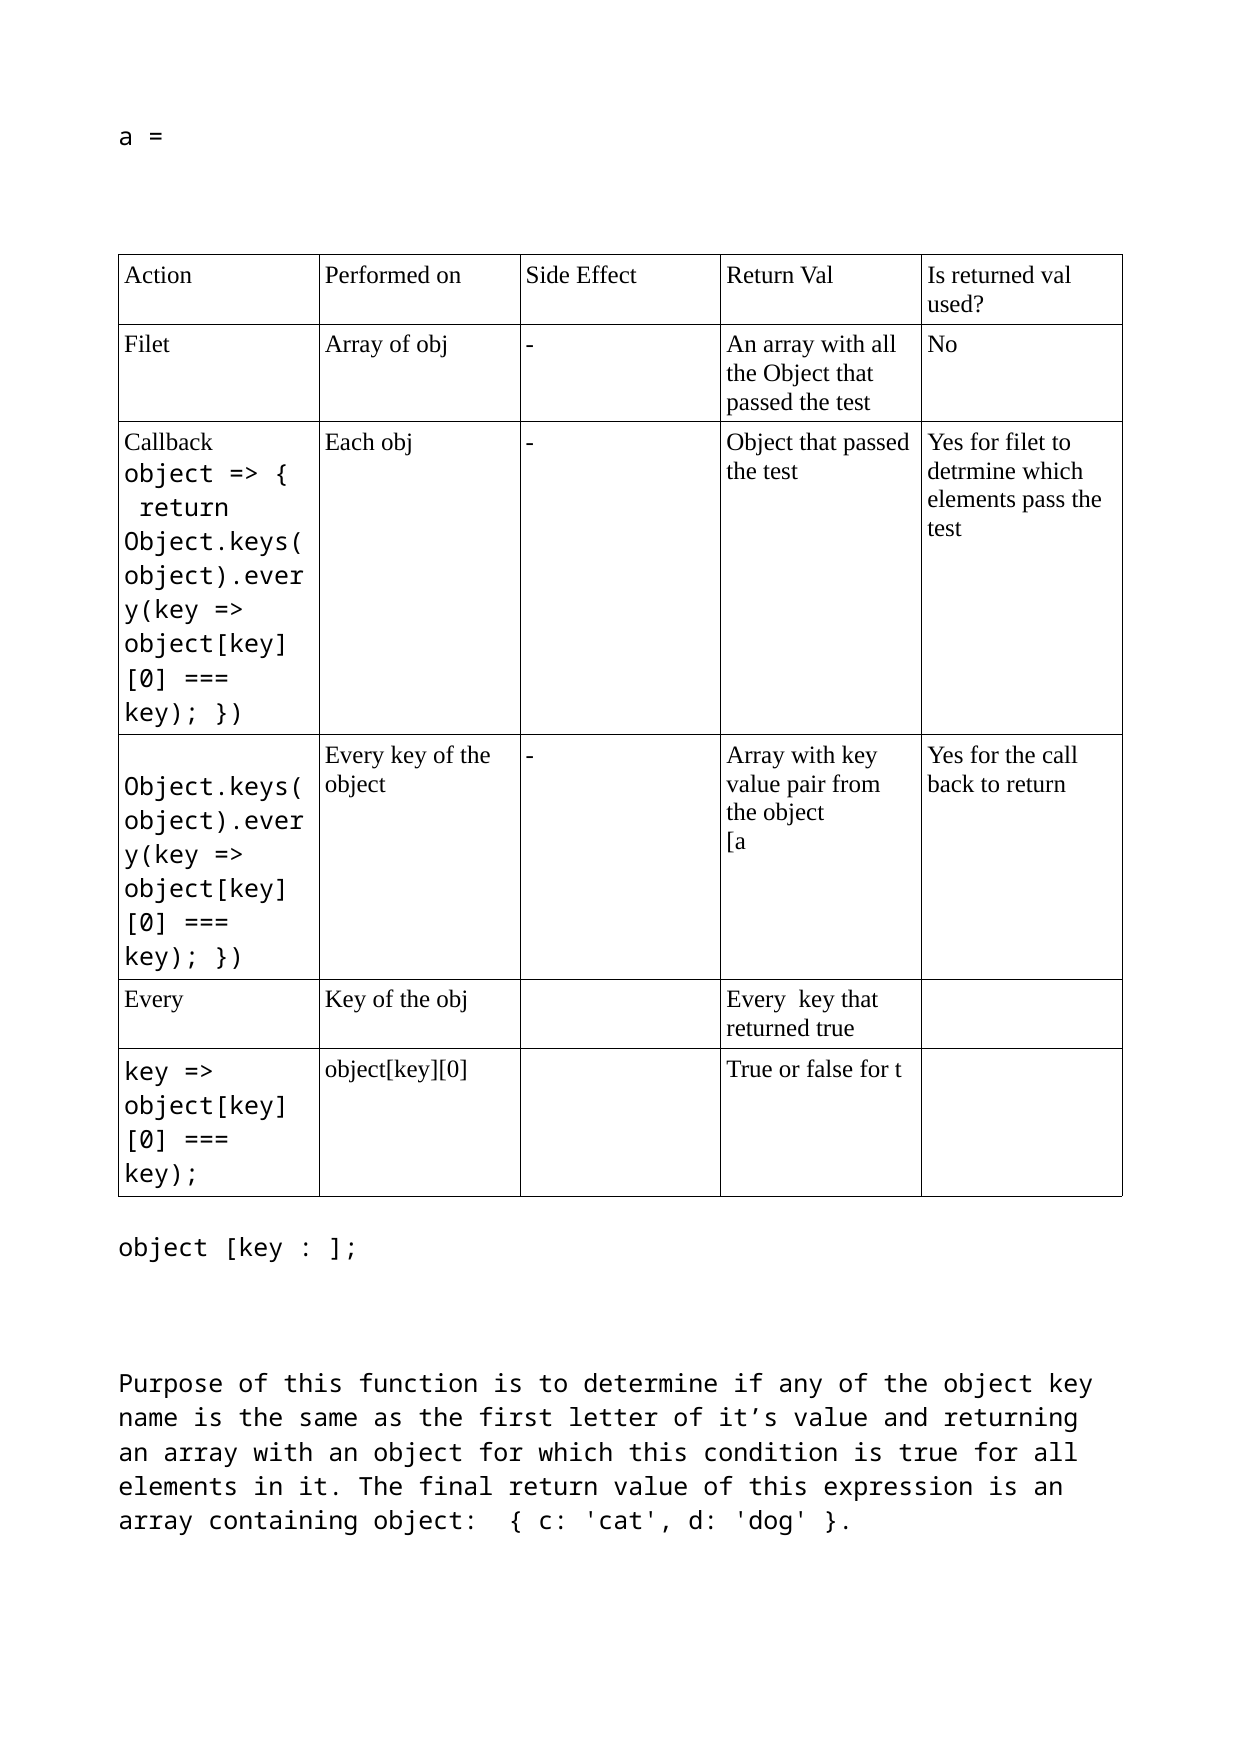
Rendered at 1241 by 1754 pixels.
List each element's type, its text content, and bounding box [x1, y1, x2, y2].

table_cell key => object[key][0] === key); [119, 1049, 319, 1196]
text object [key : ]; [118, 1230, 1122, 1264]
table_cell - [521, 422, 720, 734]
text Purpose of this function is to determine if any of the object key name is the same as the first letter of it’s value and returning an array with an object for which this condition is true for all elements in it. The final return value of this expression is an array containing object: { c: 'cat', d: 'dog' }. [118, 1366, 1122, 1536]
table_cell Key of the obj [320, 980, 520, 1048]
table_cell An array with all the Object that passed the test [721, 325, 921, 421]
table_cell Callback object => { return Object.keys(object).every(key => object[key][0] === key); }) [119, 422, 319, 734]
table_header Action [119, 255, 319, 323]
table_header Return Val [721, 255, 921, 323]
table_cell Every key that returned true [721, 980, 921, 1048]
table_header Is returned val used? [922, 255, 1122, 323]
table_cell No [922, 325, 1122, 421]
table_cell Array of obj [320, 325, 520, 421]
table_cell True or false for t [721, 1049, 921, 1196]
table_cell Object that passed the test [721, 422, 921, 734]
table_cell [521, 980, 720, 1048]
table_cell Array with key value pair from the object [a [721, 735, 921, 979]
table_header Side Effect [521, 255, 720, 323]
table_cell Object.keys(object).every(key => object[key][0] === key); }) [119, 735, 319, 979]
table_cell Each obj [320, 422, 520, 734]
table_cell [922, 1049, 1122, 1196]
table_cell Every key of the object [320, 735, 520, 979]
table_cell - [521, 325, 720, 421]
table_cell Every [119, 980, 319, 1048]
table_cell Filet [119, 325, 319, 421]
table_cell Yes for the call back to return [922, 735, 1122, 979]
table_cell object[key][0] [320, 1049, 520, 1196]
table_cell [922, 980, 1122, 1048]
table_header Performed on [320, 255, 520, 323]
table_cell Yes for filet to detrmine which elements pass the test [922, 422, 1122, 734]
table_cell - [521, 735, 720, 979]
text a = [118, 118, 1122, 152]
table_cell [521, 1049, 720, 1196]
